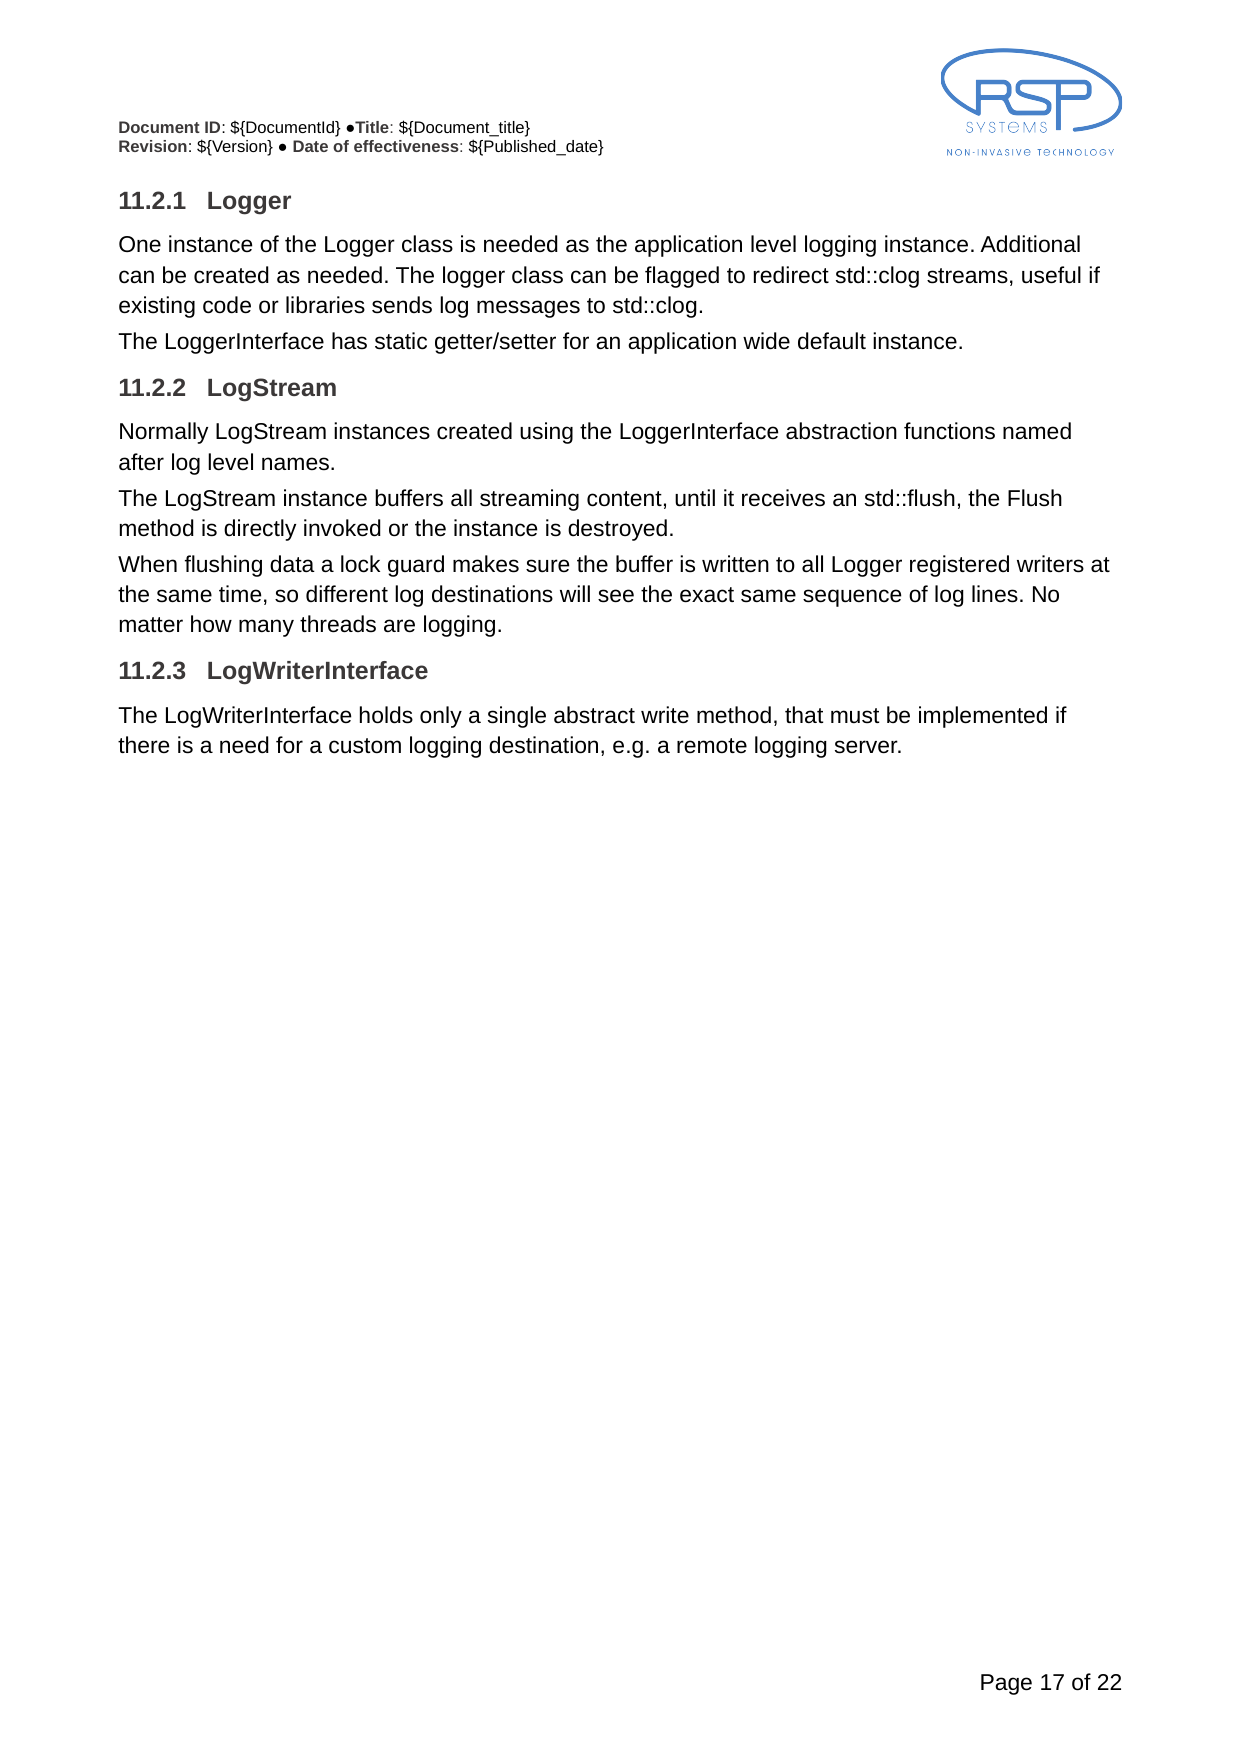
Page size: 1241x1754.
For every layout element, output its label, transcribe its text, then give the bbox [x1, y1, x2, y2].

subtitle LogWriterInterface [118, 656, 1122, 685]
text The LoggerInterface has static getter/setter for an application wide default instance. [118, 328, 1122, 354]
text When flushing data a lock guard makes sure the buffer is written to all Logger registered writers at the same time, so different log destinations will see the exact same sequence of log lines. No matter how many threads are logging. [118, 551, 1122, 638]
text The LogStream instance buffers all streaming content, until it receives an std::flush, the Flush method is directly invoked or the instance is destroyed. [118, 485, 1122, 541]
text Normally LogStream instances created using the LoggerInterface abstraction functions named after log level names. [118, 418, 1122, 475]
picture [941, 48, 1123, 156]
subtitle LogStream [118, 373, 1122, 402]
subtitle Logger [118, 186, 1122, 215]
text One instance of the Logger class is needed as the application level logging instance. Additional can be created as needed. The logger class can be flagged to redirect std::clog streams, useful if existing code or libraries sends log messages to std::clog. [118, 231, 1122, 318]
text The LogWriterInterface holds only a single abstract write method, that must be implemented if there is a need for a custom logging destination, e.g. a remote logging server. [118, 702, 1122, 758]
